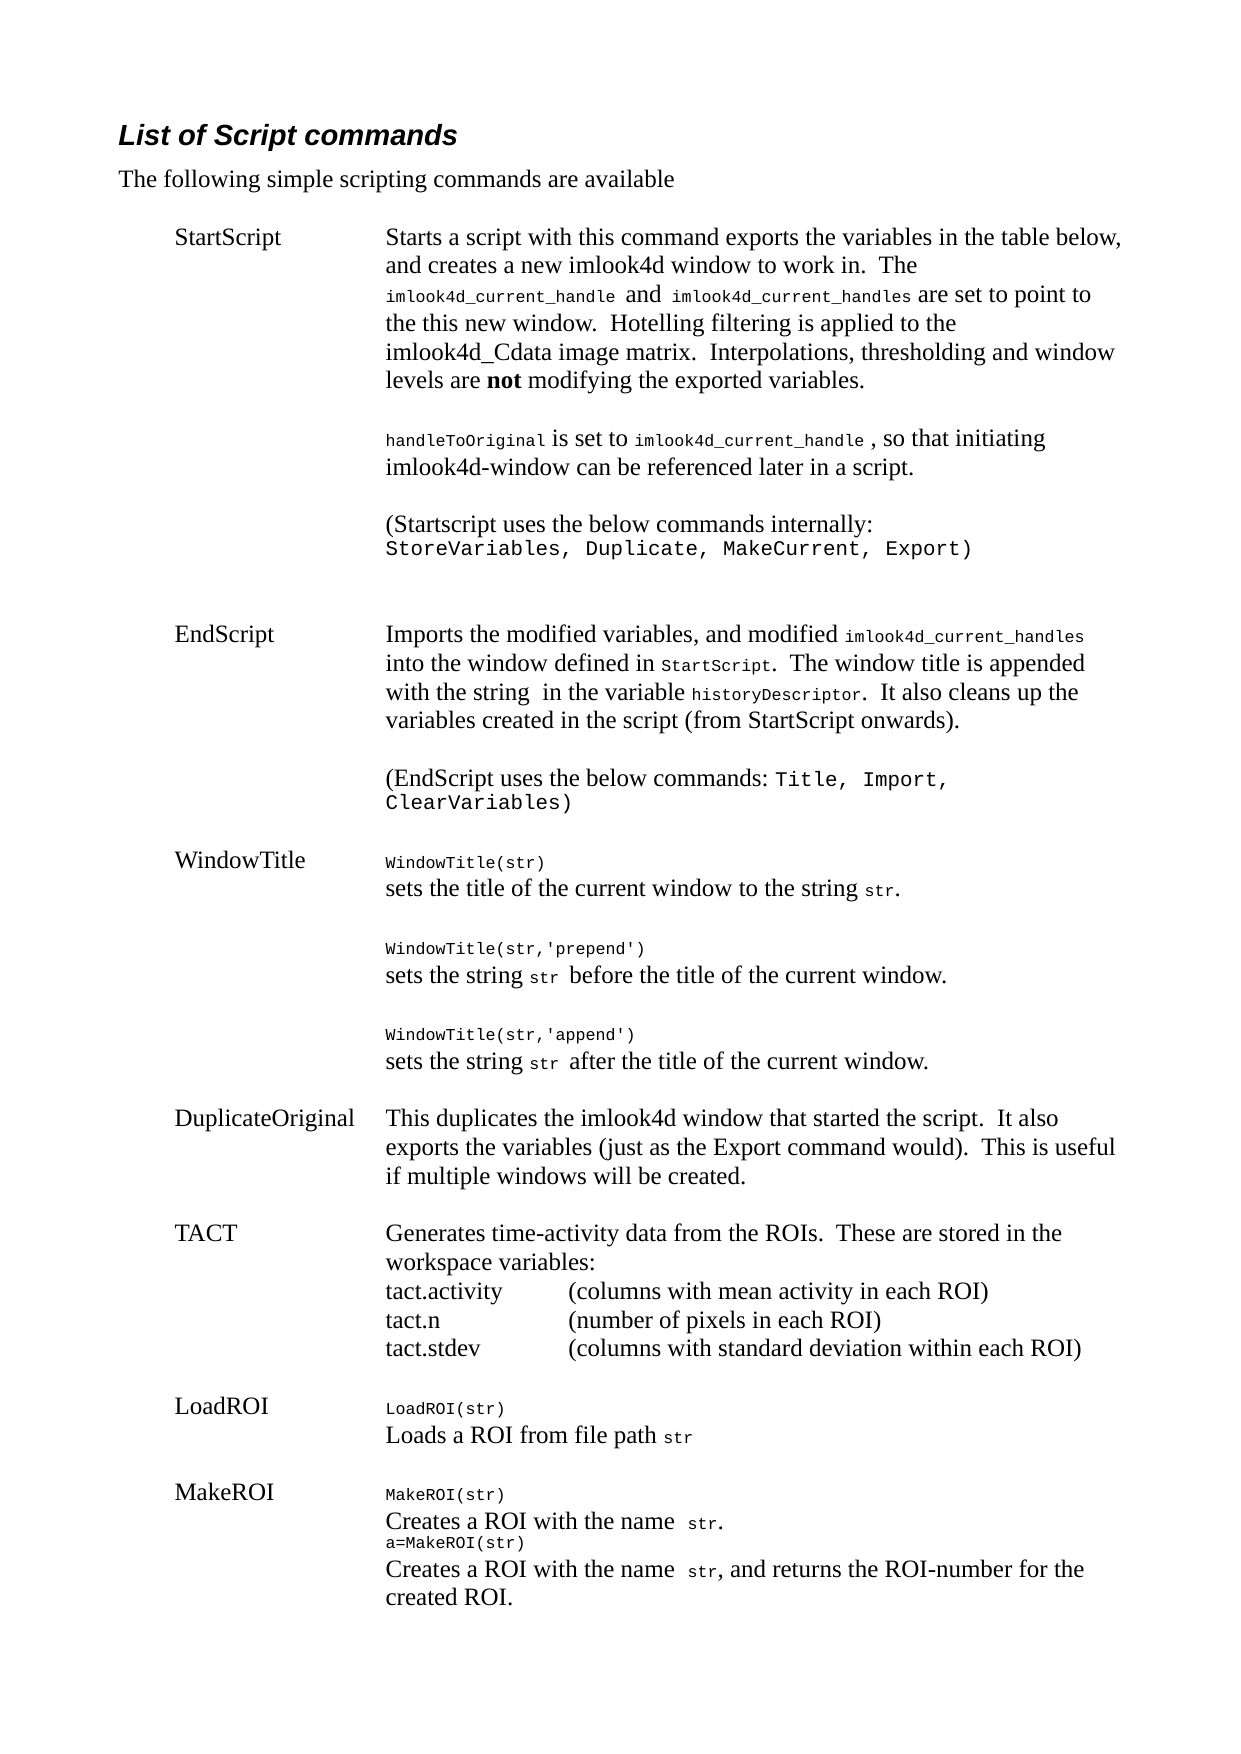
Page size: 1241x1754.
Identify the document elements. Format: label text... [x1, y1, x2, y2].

subtitle List of Script commands [118, 118, 1122, 152]
text StartScript Starts a script with this command exports the variables in the table below, and creates a new imlook4d window to work in. The imlook4d_current_handle and imlook4d_current_handles are set to point to the this new window. Hotelling filtering is applied to the imlook4d_Cdata image matrix. Interpolations, thresholding and window levels are not modifying the exported variables. handleToOriginal is set to imlook4d_current_handle , so that initiating imlook4d-window can be referenced later in a script. (Startscript uses the below commands internally: StoreVariables, Duplicate, MakeCurrent, Export) [174, 222, 1122, 562]
text EndScript Imports the modified variables, and modified imlook4d_current_handles into the window defined in StartScript. The window title is appended with the string in the variable historyDescriptor. It also cleans up the variables created in the script (from StartScript onwards). (EndScript uses the below commands: Title, Import, ClearVariables) [174, 619, 1122, 816]
text DuplicateOriginal This duplicates the imlook4d window that started the script. It also exports the variables (just as the Export command would). This is useful if multiple windows will be created. [174, 1103, 1122, 1190]
text LoadROI LoadROI(str) Loads a ROI from file path str [174, 1391, 1122, 1448]
text TACT Generates time-activity data from the ROIs. These are stored in the workspace variables: tact.activity (columns with mean activity in each ROI) tact.n (number of pixels in each ROI) tact.stdev (columns with standard deviation within each ROI) [174, 1218, 1122, 1362]
text MakeROI MakeROI(str) Creates a ROI with the name str. a=MakeROI(str) Creates a ROI with the name str, and returns the ROI-number for the created ROI. [174, 1477, 1122, 1611]
text WindowTitle WindowTitle(str) sets the title of the current window to the string str. WindowTitle(str,'prepend') sets the string str before the title of the current window. WindowTitle(str,'append') sets the string str after the title of the current window. [174, 845, 1122, 1075]
text The following simple scripting commands are available [118, 164, 1122, 193]
